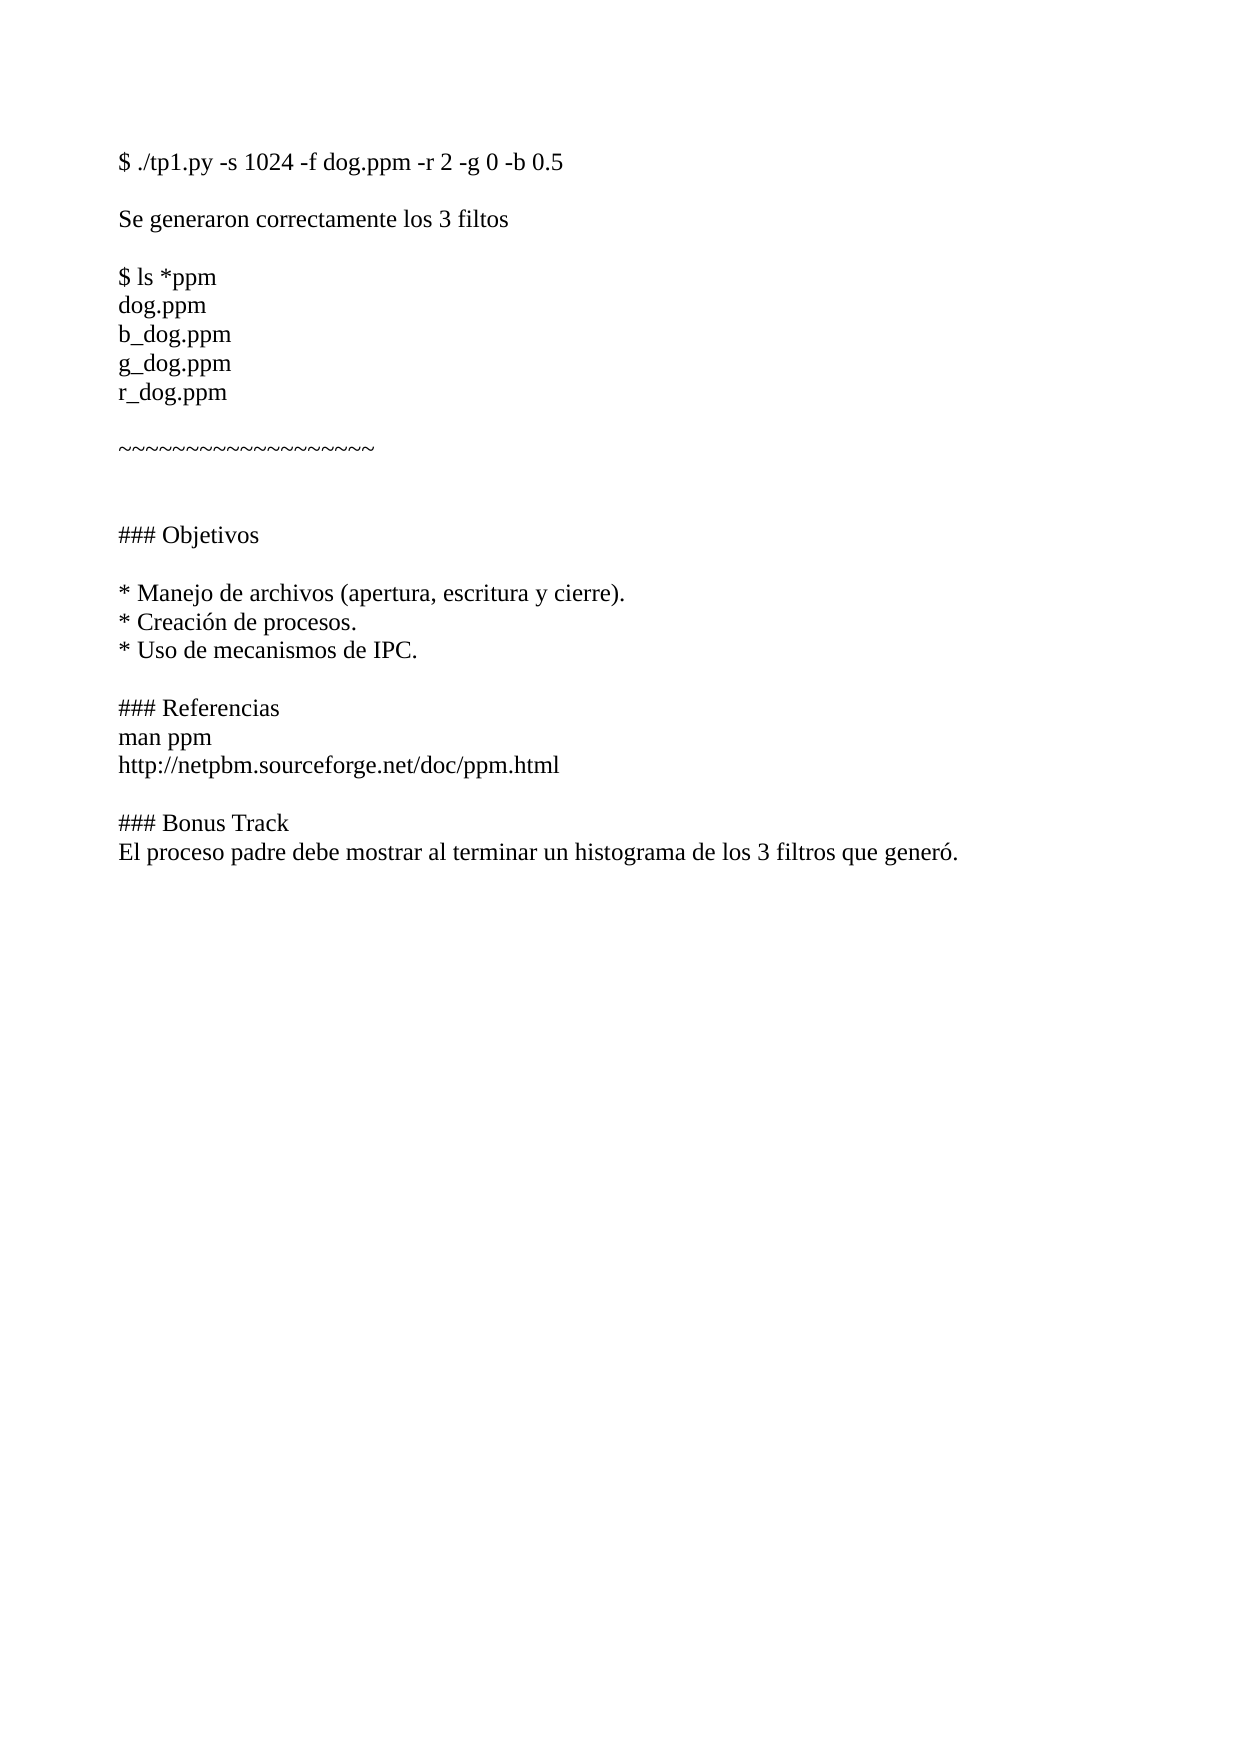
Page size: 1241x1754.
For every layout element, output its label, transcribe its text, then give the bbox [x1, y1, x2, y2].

text El proceso padre debe mostrar al terminar un histograma de los 3 filtros que generó. [118, 837, 1122, 866]
text b_dog.ppm [118, 319, 1122, 348]
text * Manejo de archivos (apertura, escritura y cierre). [118, 578, 1122, 607]
text http://netpbm.sourceforge.net/doc/ppm.html [118, 751, 1122, 779]
text $ ls *ppm [118, 262, 1122, 291]
text dog.ppm [118, 291, 1122, 319]
text g_dog.ppm [118, 348, 1122, 377]
text ### Bonus Track [118, 808, 1122, 837]
text ### Referencias [118, 693, 1122, 722]
text * Creación de procesos. [118, 607, 1122, 636]
text Se generaron correctamente los 3 filtos [118, 204, 1122, 233]
text man ppm [118, 722, 1122, 751]
text r_dog.ppm [118, 377, 1122, 406]
text ### Objetivos [118, 521, 1122, 549]
text $ ./tp1.py -s 1024 -f dog.ppm -r 2 -g 0 -b 0.5 [118, 147, 1122, 176]
text ~~~~~~~~~~~~~~~~~~~ [118, 434, 1122, 463]
text * Uso de mecanismos de IPC. [118, 636, 1122, 664]
